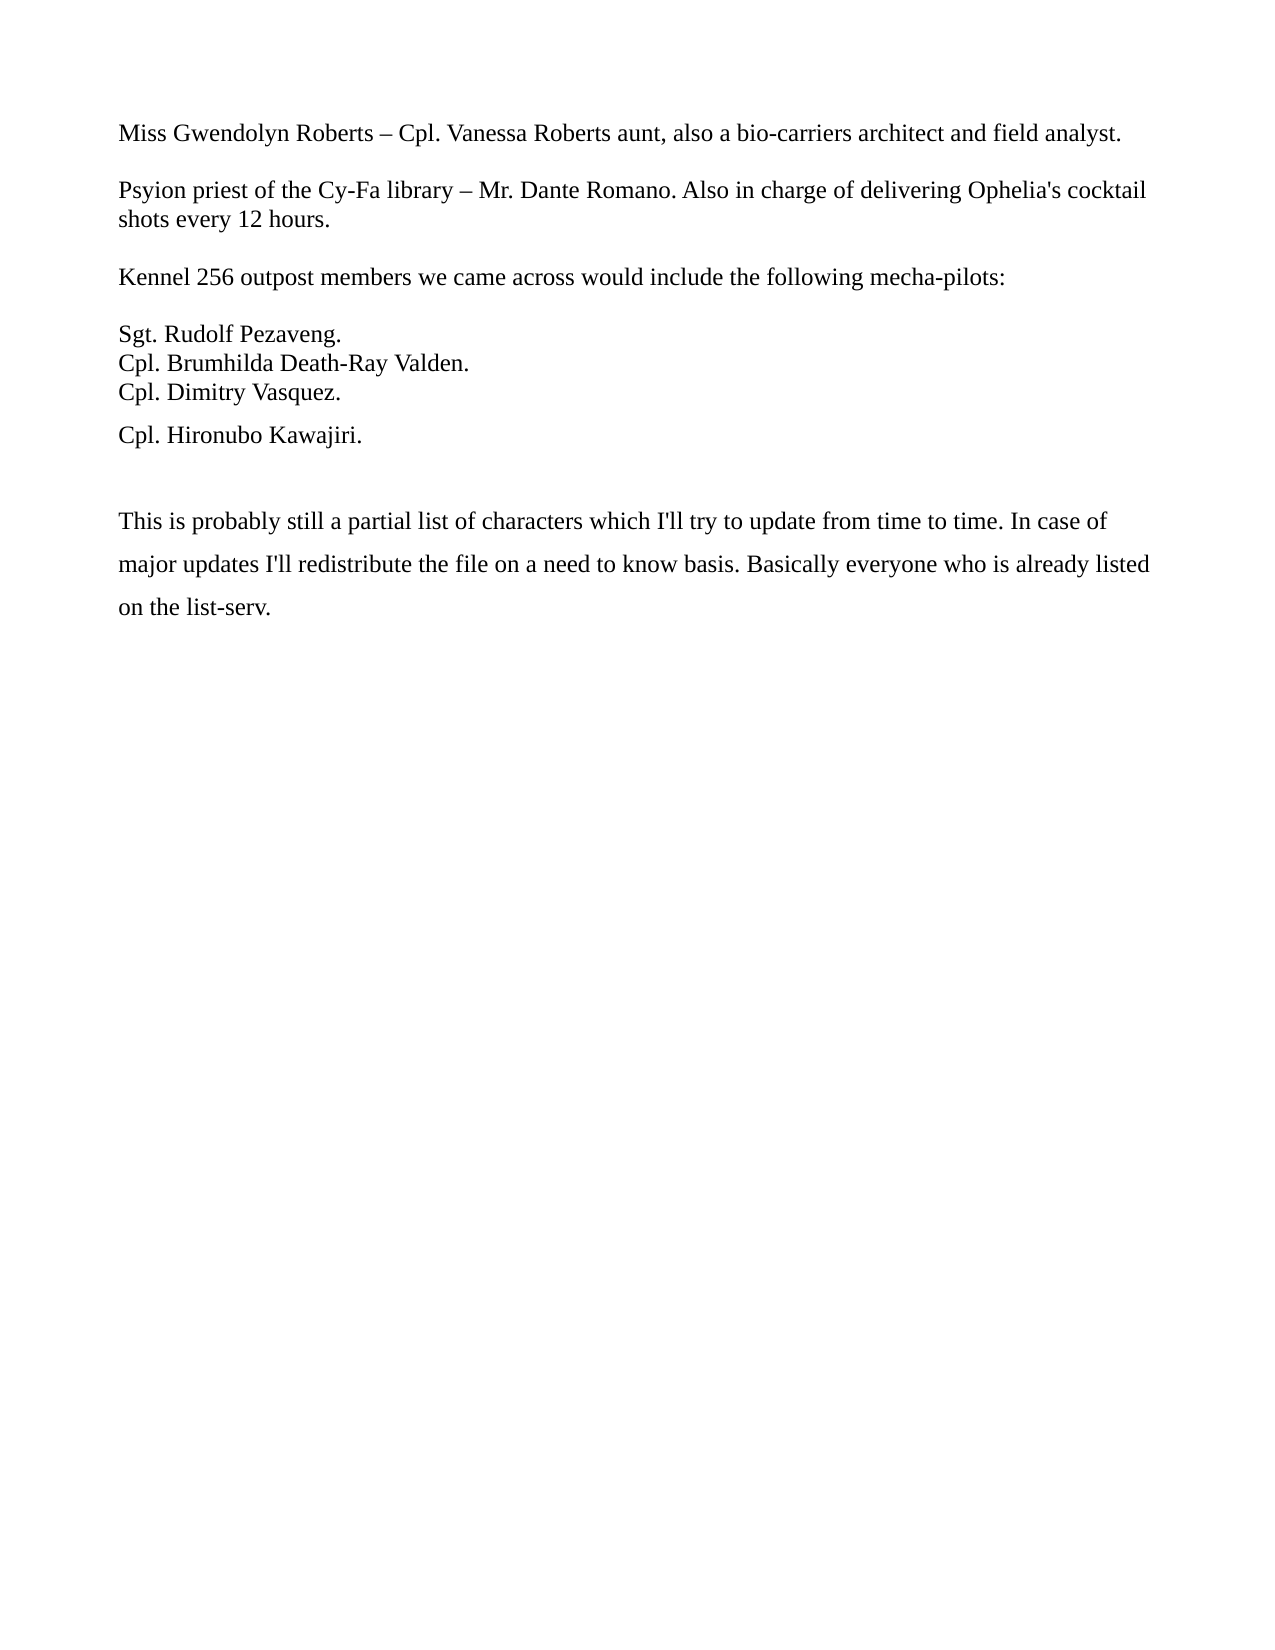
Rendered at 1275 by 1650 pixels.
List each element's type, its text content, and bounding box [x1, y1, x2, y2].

text This is probably still a partial list of characters which I'll try to update from time to time. In case of major updates I'll redistribute the file on a need to know basis. Basically everyone who is already listed on the list-serv. [118, 506, 1157, 621]
text Miss Gwendolyn Roberts – Cpl. Vanessa Roberts aunt, also a bio-carriers architect and field analyst. [118, 118, 1157, 147]
text Psyion priest of the Cy-Fa library – Mr. Dante Romano. Also in charge of delivering Ophelia's cocktail shots every 12 hours. [118, 176, 1157, 233]
text Cpl. Brumhilda Death-Ray Valden. [118, 348, 1157, 377]
text Sgt. Rudolf Pezaveng. [118, 319, 1157, 348]
text Cpl. Dimitry Vasquez. [118, 377, 1157, 406]
text Cpl. Hironubo Kawajiri. [118, 420, 1157, 449]
text Kennel 256 outpost members we came across would include the following mecha-pilots: [118, 262, 1157, 291]
